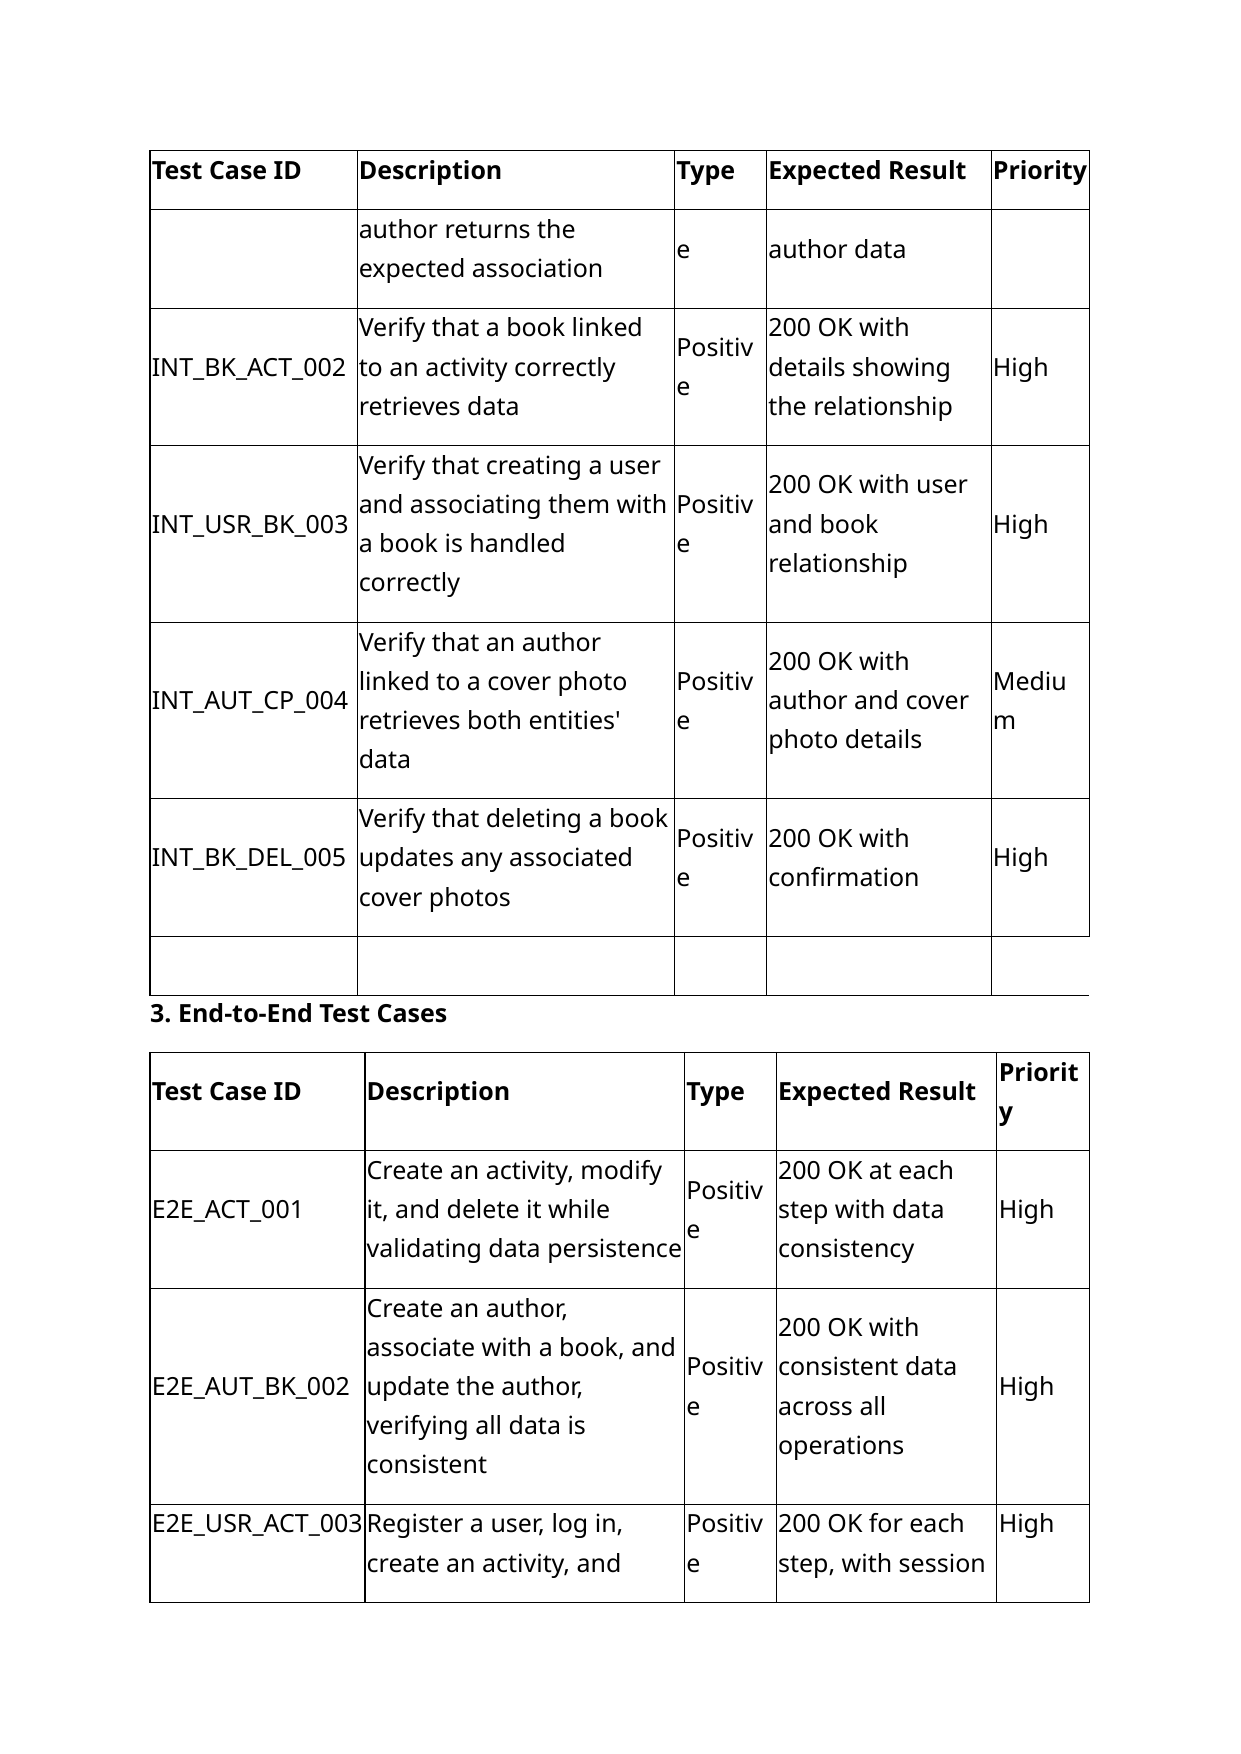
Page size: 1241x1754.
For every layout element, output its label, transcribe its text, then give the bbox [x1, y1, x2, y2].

table_cell e [675, 210, 766, 307]
table_cell Verify that a book linked to an activity correctly retrieves data [358, 309, 674, 445]
table_header Type [675, 151, 766, 209]
table_cell INT_AUT_CP_004 [151, 623, 357, 798]
table_header Priority [992, 151, 1089, 209]
table_cell [992, 937, 1089, 995]
table_cell Positive [675, 446, 766, 622]
table_header Description [366, 1053, 684, 1150]
table_cell author data [767, 210, 991, 307]
table_cell 200 OK with consistent data across all operations [777, 1289, 996, 1503]
table_cell [358, 937, 674, 995]
table_cell Create an author, associate with a book, and update the author, verifying all data is consistent [366, 1289, 684, 1503]
table_cell Positive [675, 799, 766, 936]
table_cell Positive [675, 623, 766, 798]
table_header Type [685, 1053, 776, 1150]
table_header Priority [997, 1053, 1089, 1150]
table_cell [675, 937, 766, 995]
table_cell 200 OK with author and cover photo details [767, 623, 991, 798]
table_cell High [992, 799, 1089, 936]
table_cell Create an activity, modify it, and delete it while validating data persistence [366, 1151, 684, 1288]
table_cell author returns the expected association [358, 210, 674, 307]
table_cell E2E_ACT_001 [151, 1151, 364, 1288]
table_cell Verify that an author linked to a cover photo retrieves both entities' data [358, 623, 674, 798]
table_cell 200 OK with details showing the relationship [767, 309, 991, 445]
text 3. End-to-End Test Cases [150, 996, 1090, 1030]
table_cell 200 OK with user and book relationship [767, 446, 991, 622]
table_cell Positive [685, 1505, 776, 1602]
table_cell [151, 210, 357, 307]
table_cell [767, 937, 991, 995]
table_cell Positive [675, 309, 766, 445]
table_cell Positive [685, 1289, 776, 1503]
table_header Expected Result [767, 151, 991, 209]
table_header Test Case ID [151, 1053, 364, 1150]
table_cell Positive [685, 1151, 776, 1288]
table_cell Medium [992, 623, 1089, 798]
table_cell 200 OK for each step, with session [777, 1505, 996, 1602]
table_cell E2E_USR_ACT_003 [151, 1505, 364, 1602]
table_header Test Case ID [151, 151, 357, 209]
table_cell INT_BK_ACT_002 [151, 309, 357, 445]
table_header Expected Result [777, 1053, 996, 1150]
table_cell 200 OK at each step with data consistency [777, 1151, 996, 1288]
table_cell High [997, 1151, 1089, 1288]
table_cell High [997, 1505, 1089, 1602]
table_cell Verify that deleting a book updates any associated cover photos [358, 799, 674, 936]
table_cell [151, 937, 357, 995]
table_cell High [992, 446, 1089, 622]
table_cell Register a user, log in, create an activity, and [366, 1505, 684, 1602]
table_cell INT_BK_DEL_005 [151, 799, 357, 936]
table_cell High [992, 309, 1089, 445]
table_cell 200 OK with confirmation [767, 799, 991, 936]
table_cell INT_USR_BK_003 [151, 446, 357, 622]
table_cell Verify that creating a user and associating them with a book is handled correctly [358, 446, 674, 622]
table_cell E2E_AUT_BK_002 [151, 1289, 364, 1503]
table_header Description [358, 151, 674, 209]
table_cell High [997, 1289, 1089, 1503]
table_cell [992, 210, 1089, 307]
